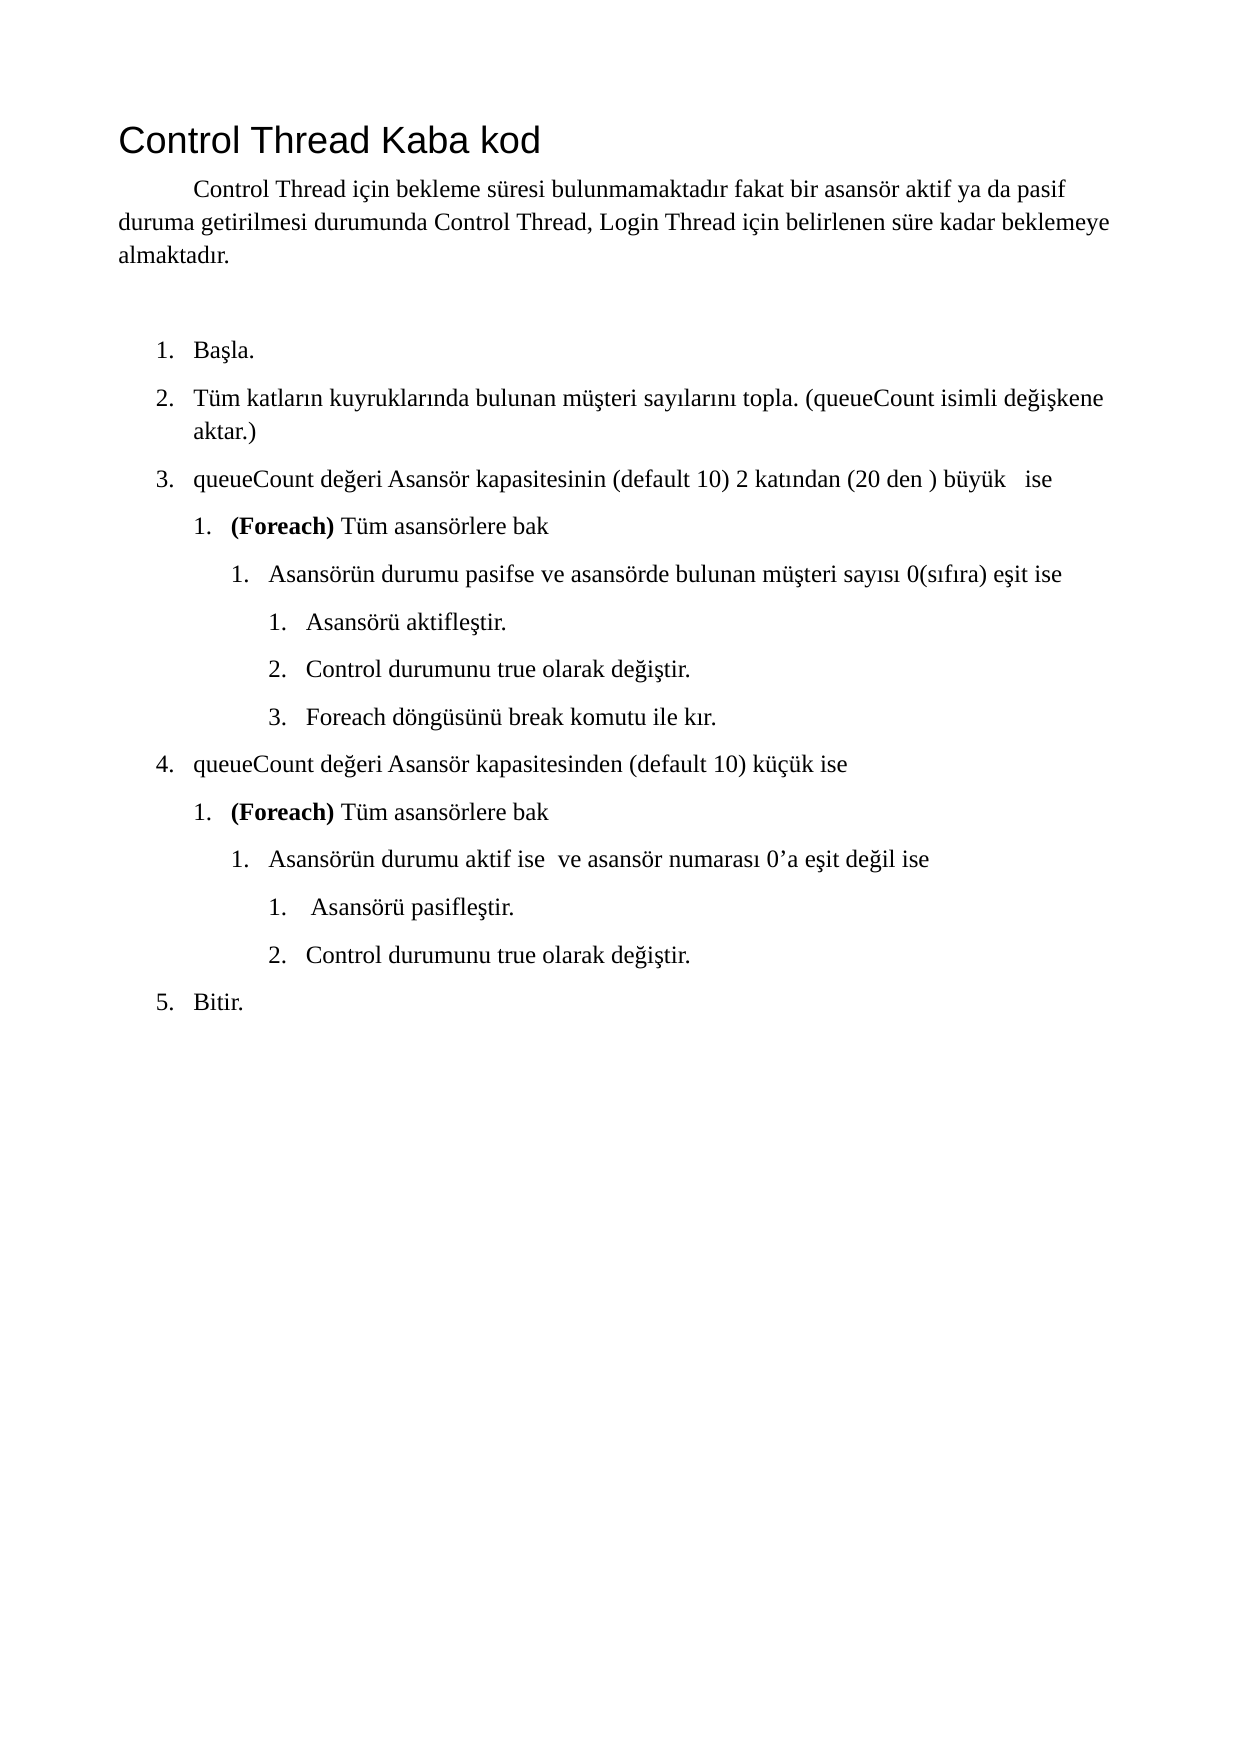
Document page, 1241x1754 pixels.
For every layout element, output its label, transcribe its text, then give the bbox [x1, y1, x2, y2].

list Başla. [156, 336, 1122, 364]
list (Foreach) Tüm asansörlere bak [193, 511, 1122, 540]
list (Foreach) Tüm asansörlere bak [193, 797, 1122, 826]
text Control Thread için bekleme süresi bulunmamaktadır fakat bir asansör aktif ya da pasif duruma getirilmesi durumunda Control Thread, Login Thread için belirlenen süre kadar beklemeye almaktadır. [118, 174, 1122, 269]
list Tüm katların kuyruklarında bulunan müşteri sayılarını topla. (queueCount isimli değişkene aktar.) [156, 383, 1122, 445]
list Asansörün durumu aktif ise ve asansör numarası 0’a eşit değil ise [231, 844, 1122, 873]
list Control durumunu true olarak değiştir. [268, 654, 1122, 683]
list Asansörü pasifleştir. [268, 892, 1122, 921]
list queueCount değeri Asansör kapasitesinden (default 10) küçük ise [156, 749, 1122, 778]
list Bitir. [156, 987, 1122, 1016]
subtitle Control Thread Kaba kod [118, 118, 1122, 162]
list Control durumunu true olarak değiştir. [268, 940, 1122, 968]
list Asansörün durumu pasifse ve asansörde bulunan müşteri sayısı 0(sıfıra) eşit ise [231, 559, 1122, 588]
list queueCount değeri Asansör kapasitesinin (default 10) 2 katından (20 den ) büyük ise [156, 464, 1122, 492]
list Asansörü aktifleştir. [268, 607, 1122, 635]
list Foreach döngüsünü break komutu ile kır. [268, 702, 1122, 731]
